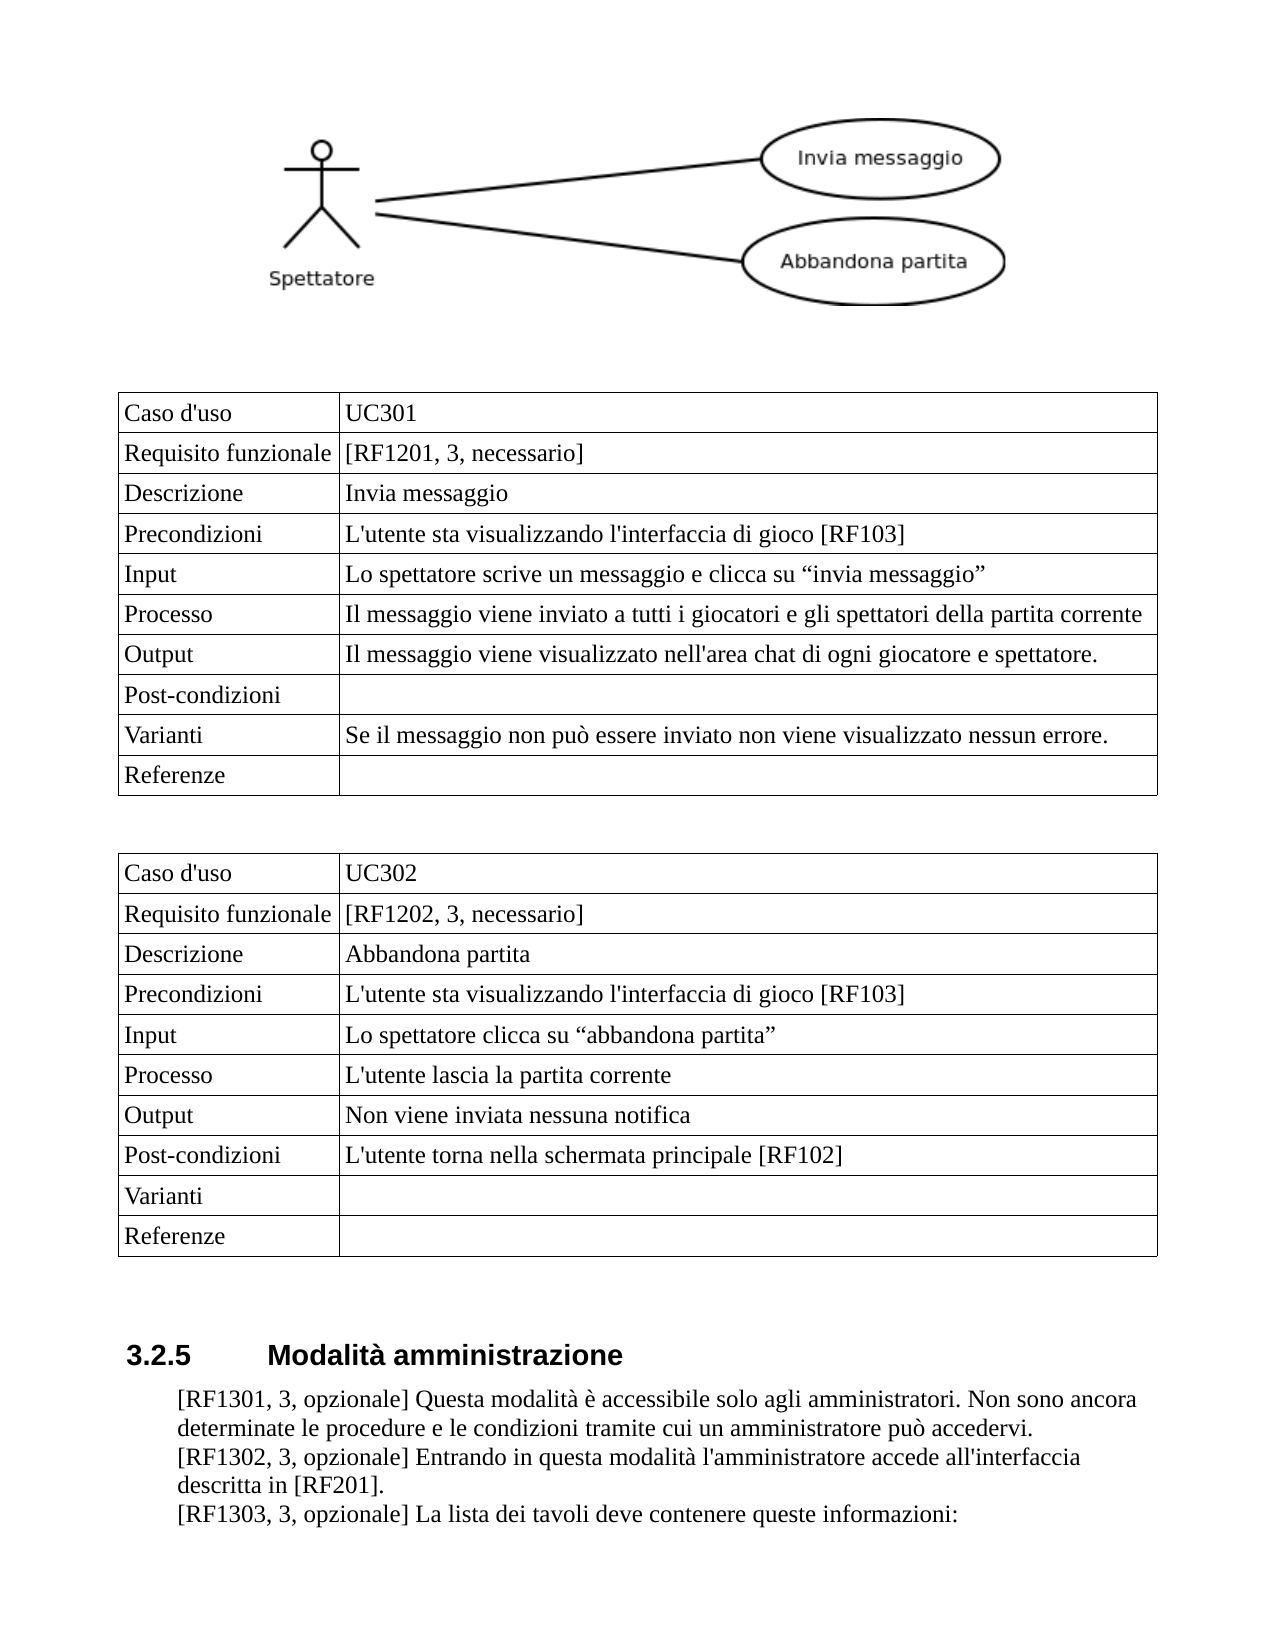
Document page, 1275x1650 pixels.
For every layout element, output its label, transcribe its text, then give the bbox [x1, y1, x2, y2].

table_cell Il messaggio viene inviato a tutti i giocatori e gli spettatori della partita corrente [340, 595, 1157, 634]
table_header UC301 [340, 393, 1157, 432]
table_cell [340, 1176, 1157, 1215]
table_cell Abbandona partita [340, 934, 1157, 973]
text [RF1301, 3, opzionale] Questa modalità è accessibile solo agli amministratori. Non sono ancora determinate le procedure e le condizioni tramite cui un amministratore può accedervi. [177, 1384, 1157, 1442]
text [RF1302, 3, opzionale] Entrando in questa modalità l'amministratore accede all'interfaccia descritta in [RF201]. [177, 1442, 1157, 1499]
table_header Caso d'uso [119, 854, 339, 893]
table_cell L'utente torna nella schermata principale [RF102] [340, 1136, 1157, 1175]
table_cell Referenze [119, 756, 339, 795]
table_cell Processo [119, 1055, 339, 1094]
table_cell Precondizioni [119, 975, 339, 1014]
table_cell [340, 1216, 1157, 1256]
table_cell Referenze [119, 1216, 339, 1256]
text [RF1303, 3, opzionale] La lista dei tavoli deve contenere queste informazioni: [177, 1499, 1157, 1528]
table_header UC302 [340, 854, 1157, 893]
table_cell Descrizione [119, 934, 339, 973]
table_cell Post-condizioni [119, 675, 339, 714]
table_cell Se il messaggio non può essere inviato non viene visualizzato nessun errore. [340, 715, 1157, 755]
table_cell Requisito funzionale [119, 894, 339, 933]
table_cell Processo [119, 595, 339, 634]
subtitle Modalità amministrazione [118, 1338, 1157, 1372]
table_cell Varianti [119, 1176, 339, 1215]
table_cell [RF1201, 3, necessario] [340, 433, 1157, 472]
table_cell Precondizioni [119, 514, 339, 553]
table_cell Requisito funzionale [119, 433, 339, 472]
table_cell Il messaggio viene visualizzato nell'area chat di ogni giocatore e spettatore. [340, 635, 1157, 674]
table_cell L'utente sta visualizzando l'interfaccia di gioco [RF103] [340, 514, 1157, 553]
table_cell Descrizione [119, 474, 339, 513]
table_cell [RF1202, 3, necessario] [340, 894, 1157, 933]
table_cell Varianti [119, 715, 339, 755]
table_cell Input [119, 554, 339, 593]
table_cell Lo spettatore scrive un messaggio e clicca su “invia messaggio” [340, 554, 1157, 593]
table_cell [340, 756, 1157, 795]
table_cell [340, 675, 1157, 714]
table_header Caso d'uso [119, 393, 339, 432]
table_cell L'utente sta visualizzando l'interfaccia di gioco [RF103] [340, 975, 1157, 1014]
table_cell Output [119, 635, 339, 674]
table_cell L'utente lascia la partita corrente [340, 1055, 1157, 1094]
table_cell Post-condizioni [119, 1136, 339, 1175]
table_cell Output [119, 1096, 339, 1135]
picture [269, 118, 1006, 306]
table_cell Lo spettatore clicca su “abbandona partita” [340, 1015, 1157, 1054]
table_cell Invia messaggio [340, 474, 1157, 513]
table_cell Non viene inviata nessuna notifica [340, 1096, 1157, 1135]
table_cell Input [119, 1015, 339, 1054]
